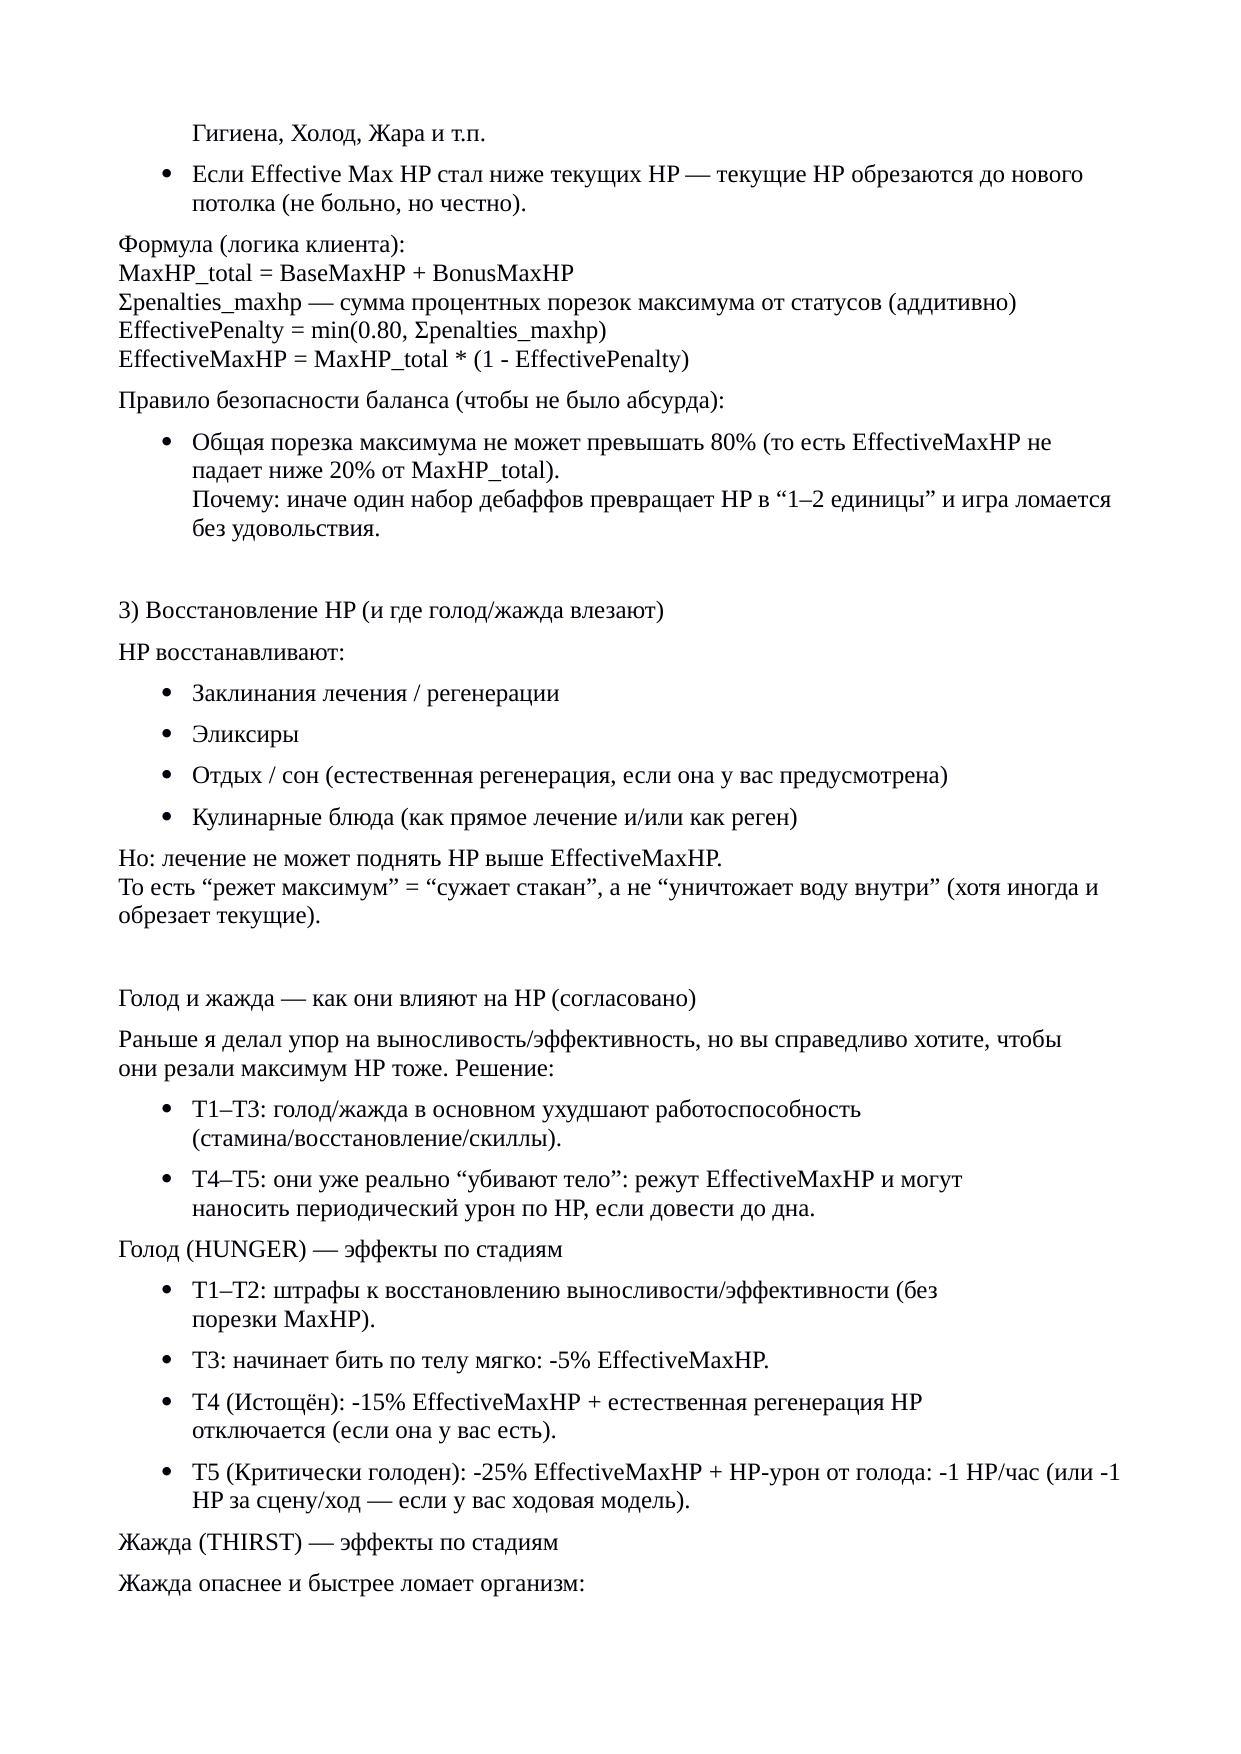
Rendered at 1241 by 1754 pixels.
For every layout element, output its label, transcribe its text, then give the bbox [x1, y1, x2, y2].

text Голод (HUNGER) — эффекты по стадиям [118, 1234, 1122, 1263]
text Правило безопасности баланса (чтобы не было абсурда): [118, 386, 1122, 414]
list T4–T5: они уже реально “убивают тело”: режут EffectiveMaxHP и могут наносить периодический урон по HP, если довести до дна. [162, 1164, 1122, 1222]
text Голод и жажда — как они влияют на HP (согласовано) [118, 983, 1122, 1012]
text 3) Восстановление HP (и где голод/жажда влезают) [118, 596, 1122, 624]
list T1–T2: штрафы к восстановлению выносливости/эффективности (без порезки MaxHP). [162, 1276, 1122, 1333]
text Жажда опаснее и быстрее ломает организм: [118, 1568, 1122, 1597]
list Гигиена, Холод, Жара и т.п. [162, 118, 1122, 147]
list Кулинарные блюда (как прямое лечение и/или как реген) [162, 802, 1122, 831]
list T5 (Критически голоден): -25% EffectiveMaxHP + HP-урон от голода: -1 HP/час (или -1 HP за сцену/ход — если у вас ходовая модель). [162, 1457, 1122, 1514]
text HP восстанавливают: [118, 637, 1122, 666]
text Раньше я делал упор на выносливость/эффективность, но вы справедливо хотите, чтобы они резали максимум HP тоже. Решение: [118, 1024, 1122, 1082]
list T4 (Истощён): -15% EffectiveMaxHP + естественная регенерация HP отключается (если она у вас есть). [162, 1387, 1122, 1444]
list Заклинания лечения / регенерации [162, 678, 1122, 707]
list T3: начинает бить по телу мягко: -5% EffectiveMaxHP. [162, 1346, 1122, 1374]
text Формула (логика клиента): MaxHP_total = BaseMaxHP + BonusMaxHP Σpenalties_maxhp — сумма процентных порезок максимума от статусов (аддитивно) EffectivePenalty = min(0.80, Σpenalties_maxhp) EffectiveMaxHP = MaxHP_total * (1 - EffectivePenalty) [118, 229, 1122, 373]
text Но: лечение не может поднять HP выше EffectiveMaxHP. То есть “режет максимум” = “сужает стакан”, а не “уничтожает воду внутри” (хотя иногда и обрезает текущие). [118, 843, 1122, 929]
list Общая порезка максимума не может превышать 80% (то есть EffectiveMaxHP не падает ниже 20% от MaxHP_total). Почему: иначе один набор дебаффов превращает HP в “1–2 единицы” и игра ломается без удовольствия. [162, 427, 1122, 542]
list Если Effective Max HP стал ниже текущих HP — текущие HP обрезаются до нового потолка (не больно, но честно). [162, 159, 1122, 217]
list Отдых / сон (естественная регенерация, если она у вас предусмотрена) [162, 761, 1122, 789]
list T1–T3: голод/жажда в основном ухудшают работоспособность (стамина/восстановление/скиллы). [162, 1094, 1122, 1152]
text Жажда (THIRST) — эффекты по стадиям [118, 1527, 1122, 1556]
list Эликсиры [162, 719, 1122, 748]
